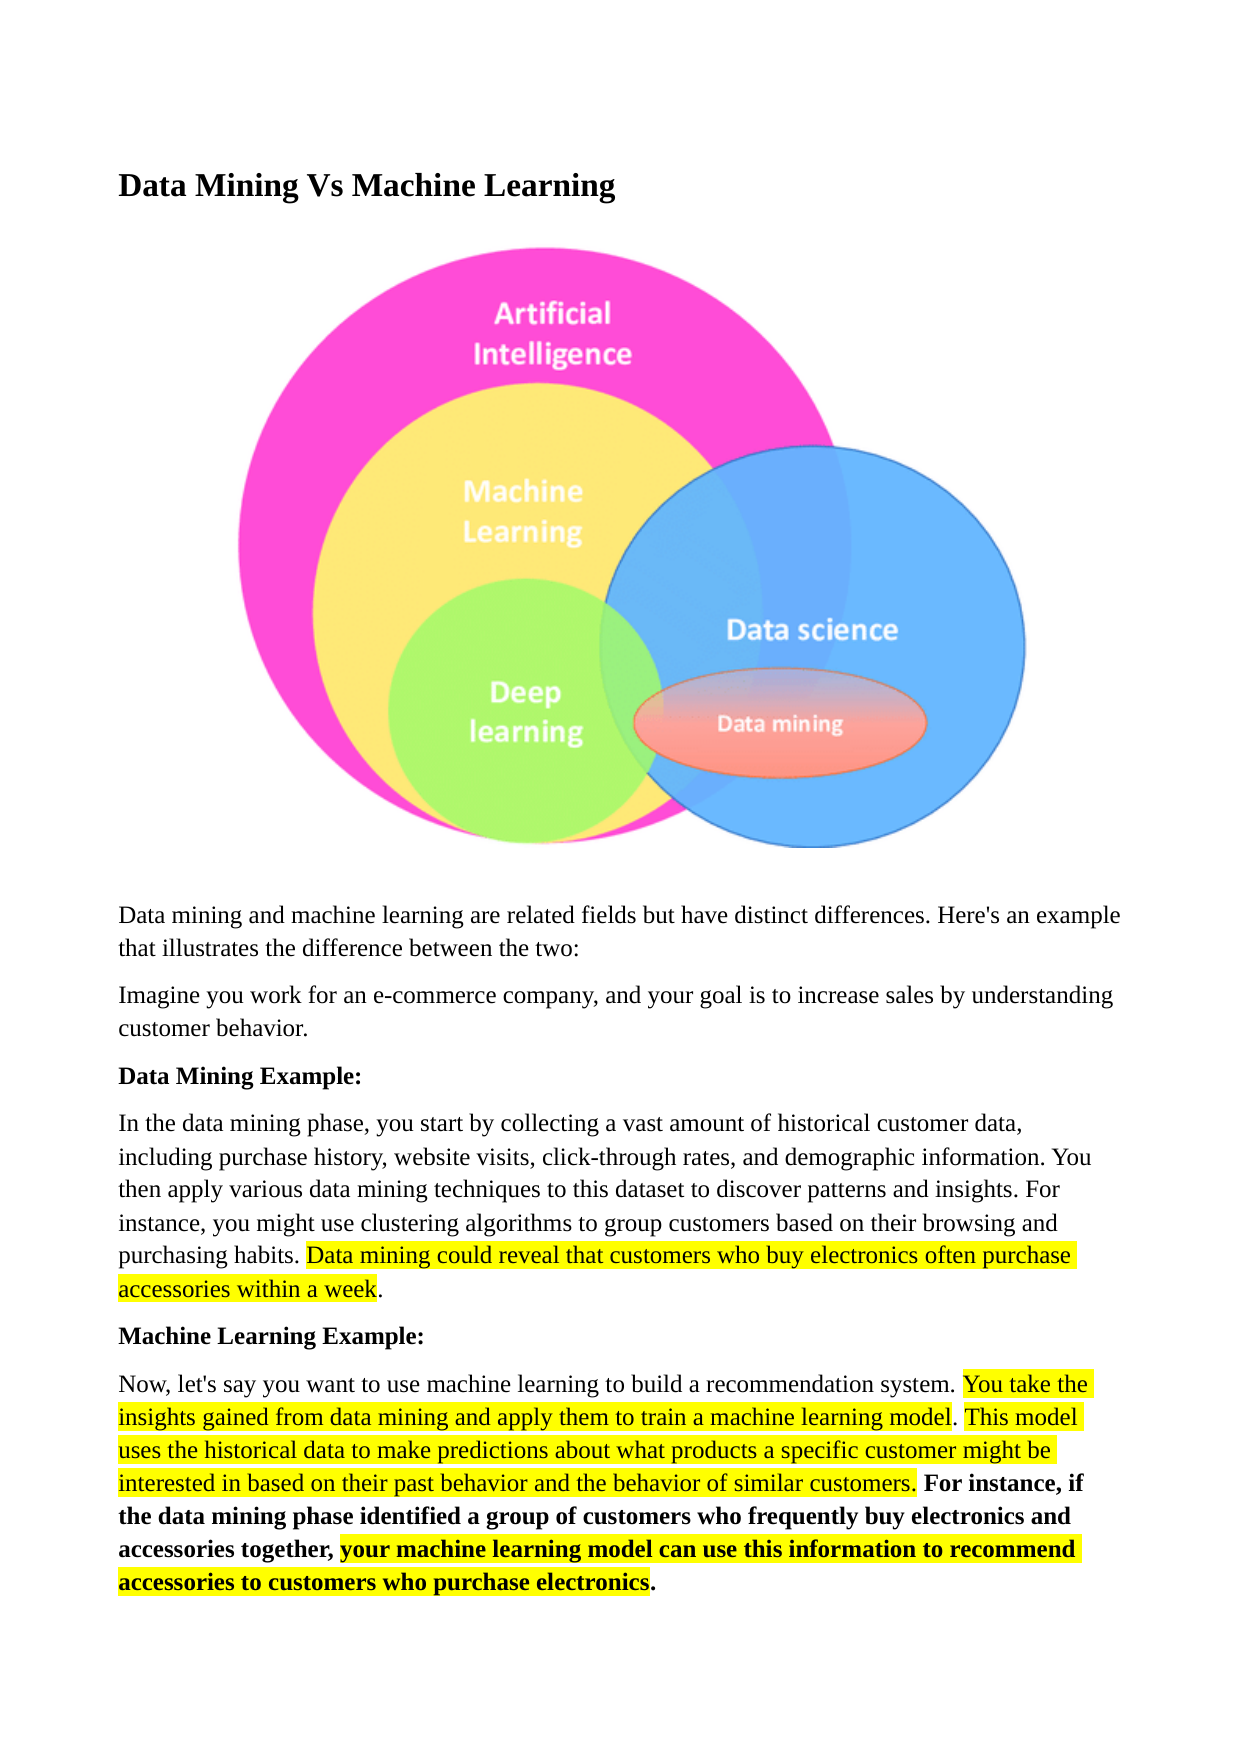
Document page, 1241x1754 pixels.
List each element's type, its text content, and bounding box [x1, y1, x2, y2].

text Now, let's say you want to use machine learning to build a recommendation system. You take the insights gained from data mining and apply them to train a machine learning model. This model uses the historical data to make predictions about what products a specific customer might be interested in based on their past behavior and the behavior of similar customers. For instance, if the data mining phase identified a group of customers who frequently buy electronics and accessories together, your machine learning model can use this information to recommend accessories to customers who purchase electronics. [118, 1369, 1122, 1596]
text Machine Learning Example: [118, 1321, 1122, 1350]
text Data mining and machine learning are related fields but have distinct differences. Here's an example that illustrates the difference between the two: [118, 900, 1122, 961]
text Data Mining Example: [118, 1061, 1122, 1090]
picture [157, 224, 1083, 848]
text In the data mining phase, you start by collecting a vast amount of historical customer data, including purchase history, website visits, click-through rates, and demographic information. You then apply various data mining techniques to this dataset to discover patterns and insights. For instance, you might use clustering algorithms to group customers based on their browsing and purchasing habits. Data mining could reveal that customers who buy electronics often purchase accessories within a week. [118, 1108, 1122, 1302]
text Data Mining Vs Machine Learning [118, 166, 1122, 204]
text Imagine you work for an e-commerce company, and your goal is to increase sales by understanding customer behavior. [118, 980, 1122, 1042]
